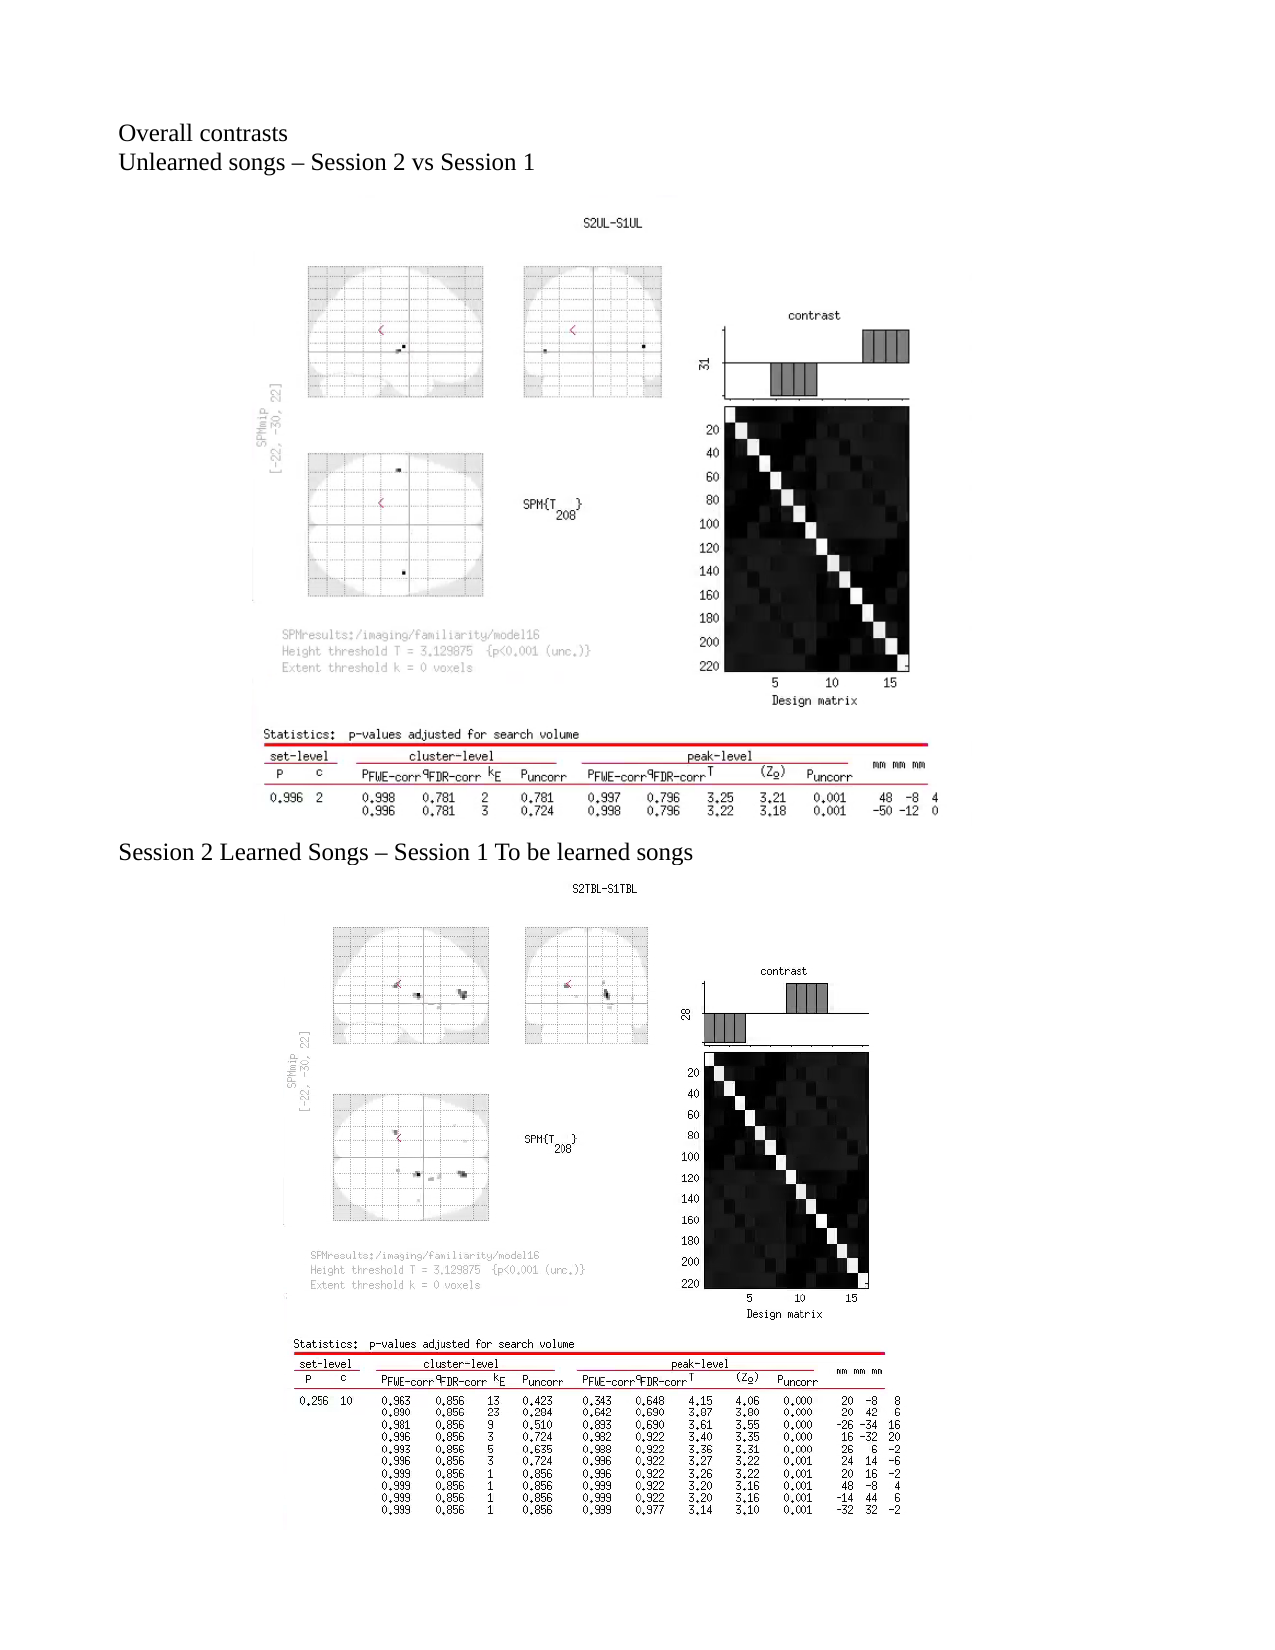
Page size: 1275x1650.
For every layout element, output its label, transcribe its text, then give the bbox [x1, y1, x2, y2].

picture [282, 865, 920, 1530]
text Session 2 Learned Songs – Session 1 To be learned songs [118, 837, 1157, 866]
text Unlearned songs – Session 2 vs Session 1 [118, 147, 1157, 176]
text Overall contrasts [118, 118, 1157, 147]
picture [251, 195, 973, 834]
